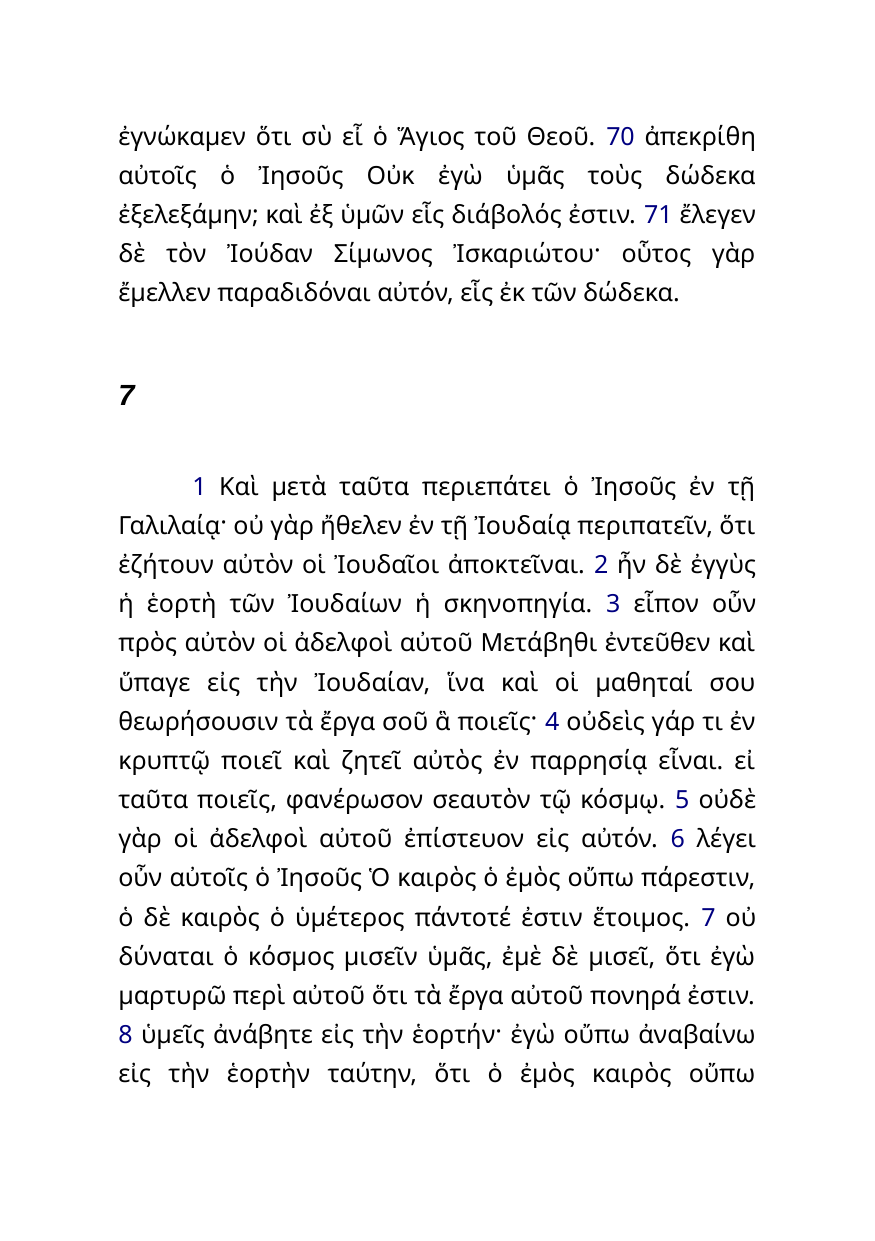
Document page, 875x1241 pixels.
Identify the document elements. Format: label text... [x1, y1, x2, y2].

text ἐγνώκαμεν ὅτι σὺ εἶ ὁ Ἅγιος τοῦ Θεοῦ. 70 ἀπεκρίθη αὐτοῖς ὁ Ἰησοῦς Οὐκ ἐγὼ ὑμᾶς τοὺς δώδεκα ἐξελεξάμην; καὶ ἐξ ὑμῶν εἷς διάβολός ἐστιν. 71 ἔλεγεν δὲ τὸν Ἰούδαν Σίμωνος Ἰσκαριώτου· οὗτος γὰρ ἔμελλεν παραδιδόναι αὐτόν, εἷς ἐκ τῶν δώδεκα. [118, 118, 756, 309]
text 1 Καὶ μετὰ ταῦτα περιεπάτει ὁ Ἰησοῦς ἐν τῇ Γαλιλαίᾳ· οὐ γὰρ ἤθελεν ἐν τῇ Ἰουδαίᾳ περιπατεῖν, ὅτι ἐζήτουν αὐτὸν οἱ Ἰουδαῖοι ἀποκτεῖναι. 2 ἦν δὲ ἐγγὺς ἡ ἑορτὴ τῶν Ἰουδαίων ἡ σκηνοπηγία. 3 εἶπον οὖν πρὸς αὐτὸν οἱ ἀδελφοὶ αὐτοῦ Μετάβηθι ἐντεῦθεν καὶ ὕπαγε εἰς τὴν Ἰουδαίαν, ἵνα καὶ οἱ μαθηταί σου θεωρήσουσιν τὰ ἔργα σοῦ ἃ ποιεῖς· 4 οὐδεὶς γάρ τι ἐν κρυπτῷ ποιεῖ καὶ ζητεῖ αὐτὸς ἐν παρρησίᾳ εἶναι. εἰ ταῦτα ποιεῖς, φανέρωσον σεαυτὸν τῷ κόσμῳ. 5 οὐδὲ γὰρ οἱ ἀδελφοὶ αὐτοῦ ἐπίστευον εἰς αὐτόν. 6 λέγει οὖν αὐτοῖς ὁ Ἰησοῦς Ὁ καιρὸς ὁ ἐμὸς οὔπω πάρεστιν, ὁ δὲ καιρὸς ὁ ὑμέτερος πάντοτέ ἐστιν ἕτοιμος. 7 οὐ δύναται ὁ κόσμος μισεῖν ὑμᾶς, ἐμὲ δὲ μισεῖ, ὅτι ἐγὼ μαρτυρῶ περὶ αὐτοῦ ὅτι τὰ ἔργα αὐτοῦ πονηρά ἐστιν. 8 ὑμεῖς ἀνάβητε εἰς τὴν ἑορτήν· ἐγὼ οὔπω ἀναβαίνω εἰς τὴν ἑορτὴν ταύτην, ὅτι ὁ ἐμὸς καιρὸς οὔπω [118, 468, 756, 1090]
subtitle 7 [118, 378, 756, 412]
